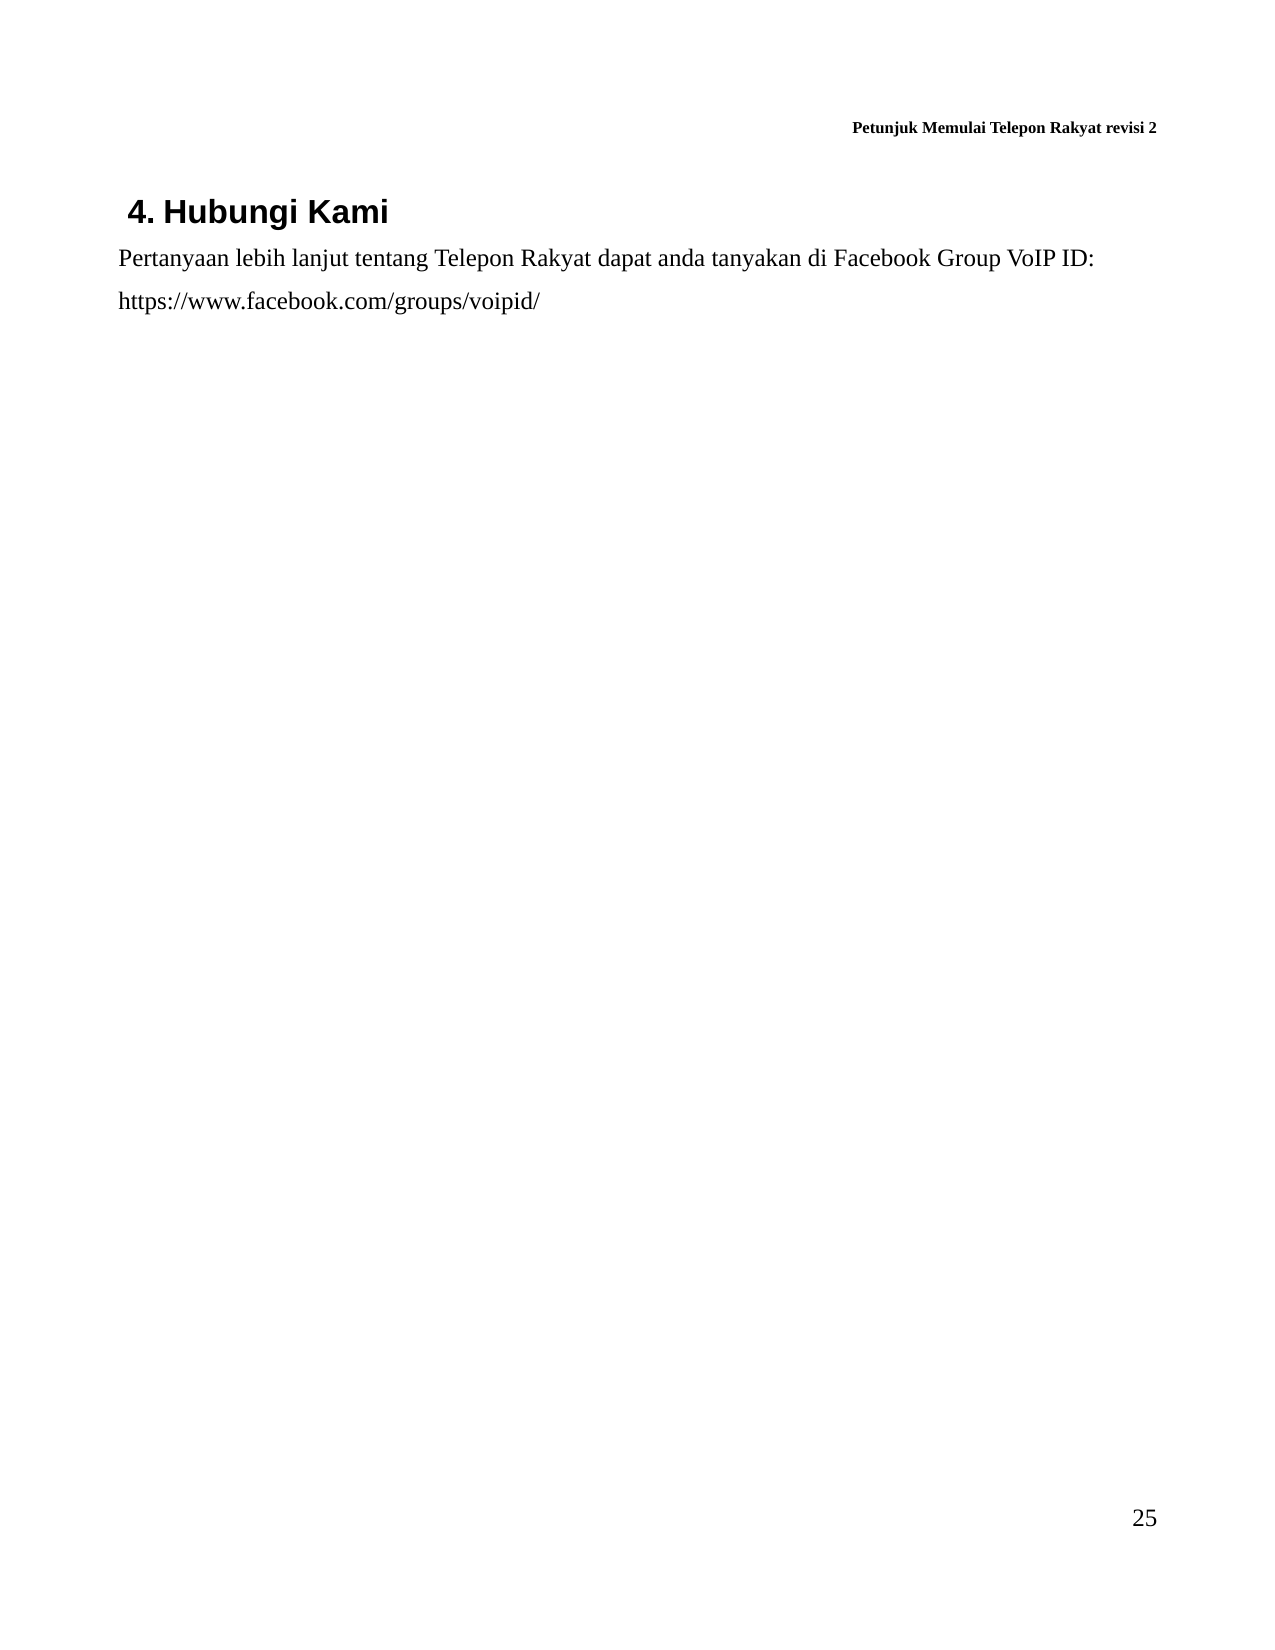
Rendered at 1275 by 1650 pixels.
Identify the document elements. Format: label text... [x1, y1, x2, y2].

text Pertanyaan lebih lanjut tentang Telepon Rakyat dapat anda tanyakan di Facebook Group VoIP ID: [118, 243, 1157, 272]
text https://www.facebook.com/groups/voipid/ [118, 286, 1157, 315]
subtitle Hubungi Kami [118, 192, 1157, 230]
